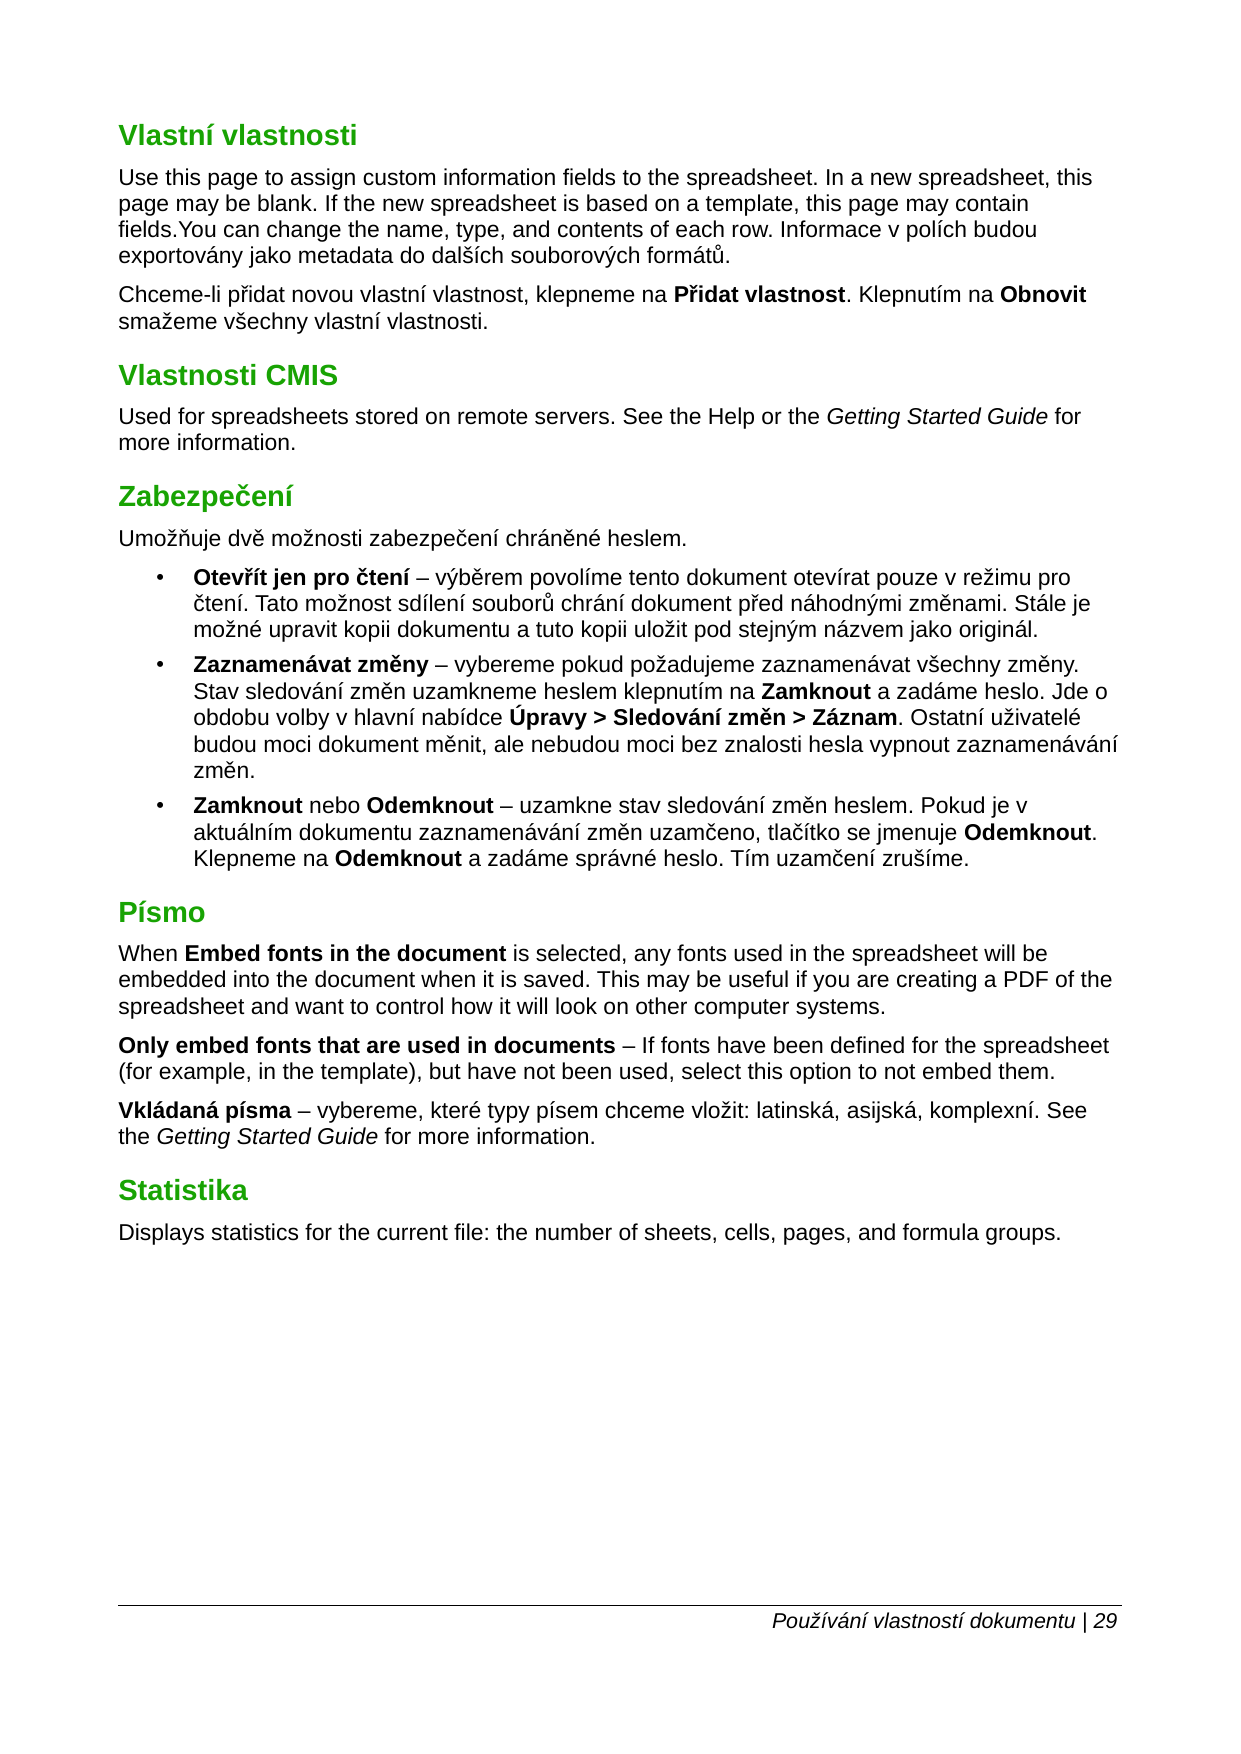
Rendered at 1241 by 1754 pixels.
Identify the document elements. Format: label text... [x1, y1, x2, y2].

subtitle Písmo [118, 895, 1122, 928]
subtitle Vlastní vlastnosti [118, 118, 1122, 152]
text Chceme-li přidat novou vlastní vlastnost, klepneme na Přidat vlastnost. Klepnutím na Obnovit smažeme všechny vlastní vlastnosti. [118, 281, 1122, 334]
text When Embed fonts in the document is selected, any fonts used in the spreadsheet will be embedded into the document when it is saved. This may be useful if you are creating a PDF of the spreadsheet and want to control how it will look on other computer systems. [118, 940, 1122, 1019]
text Only embed fonts that are used in documents – If fonts have been defined for the spreadsheet (for example, in the template), but have not been used, select this option to not embed them. [118, 1032, 1122, 1084]
list Zaznamenávat změny – vybereme pokud požadujeme zaznamenávat všechny změny. Stav sledování změn uzamkneme heslem klepnutím na Zamknout a zadáme heslo. Jde o obdobu volby v hlavní nabídce Úpravy > Sledování změn > Záznam. Ostatní uživatelé budou moci dokument měnit, ale nebudou moci bez znalosti hesla vypnout zaznamenávání změn. [156, 651, 1122, 783]
list Otevřít jen pro čtení – výběrem povolíme tento dokument otevírat pouze v režimu pro čtení. Tato možnost sdílení souborů chrání dokument před náhodnými změnami. Stále je možné upravit kopii dokumentu a tuto kopii uložit pod stejným názvem jako originál. [156, 563, 1122, 643]
list Umožňuje dvě možnosti zabezpečení chráněné heslem. [118, 525, 1122, 551]
list Zamknout nebo Odemknout – uzamkne stav sledování změn heslem. Pokud je v aktuálním dokumentu zaznamenávání změn uzamčeno, tlačítko se jmenuje Odemknout. Klepneme na Odemknout a zadáme správné heslo. Tím uzamčení zrušíme. [156, 792, 1122, 871]
text Use this page to assign custom information fields to the spreadsheet. In a new spreadsheet, this page may be blank. If the new spreadsheet is based on a template, this page may contain fields.You can change the name, type, and contents of each row. Informace v polích budou exportovány jako metadata do dalších souborových formátů. [118, 163, 1122, 269]
text Displays statistics for the current file: the number of sheets, cells, pages, and formula groups. [118, 1218, 1122, 1245]
text Vkládaná písma – vybereme, které typy písem chceme vložit: latinská, asijská, komplexní. See the Getting Started Guide for more information. [118, 1097, 1122, 1149]
subtitle Zabezpečení [118, 479, 1122, 513]
subtitle Statistika [118, 1173, 1122, 1207]
subtitle Vlastnosti CMIS [118, 358, 1122, 391]
text Used for spreadsheets stored on remote servers. See the Help or the Getting Started Guide for more information. [118, 403, 1122, 456]
